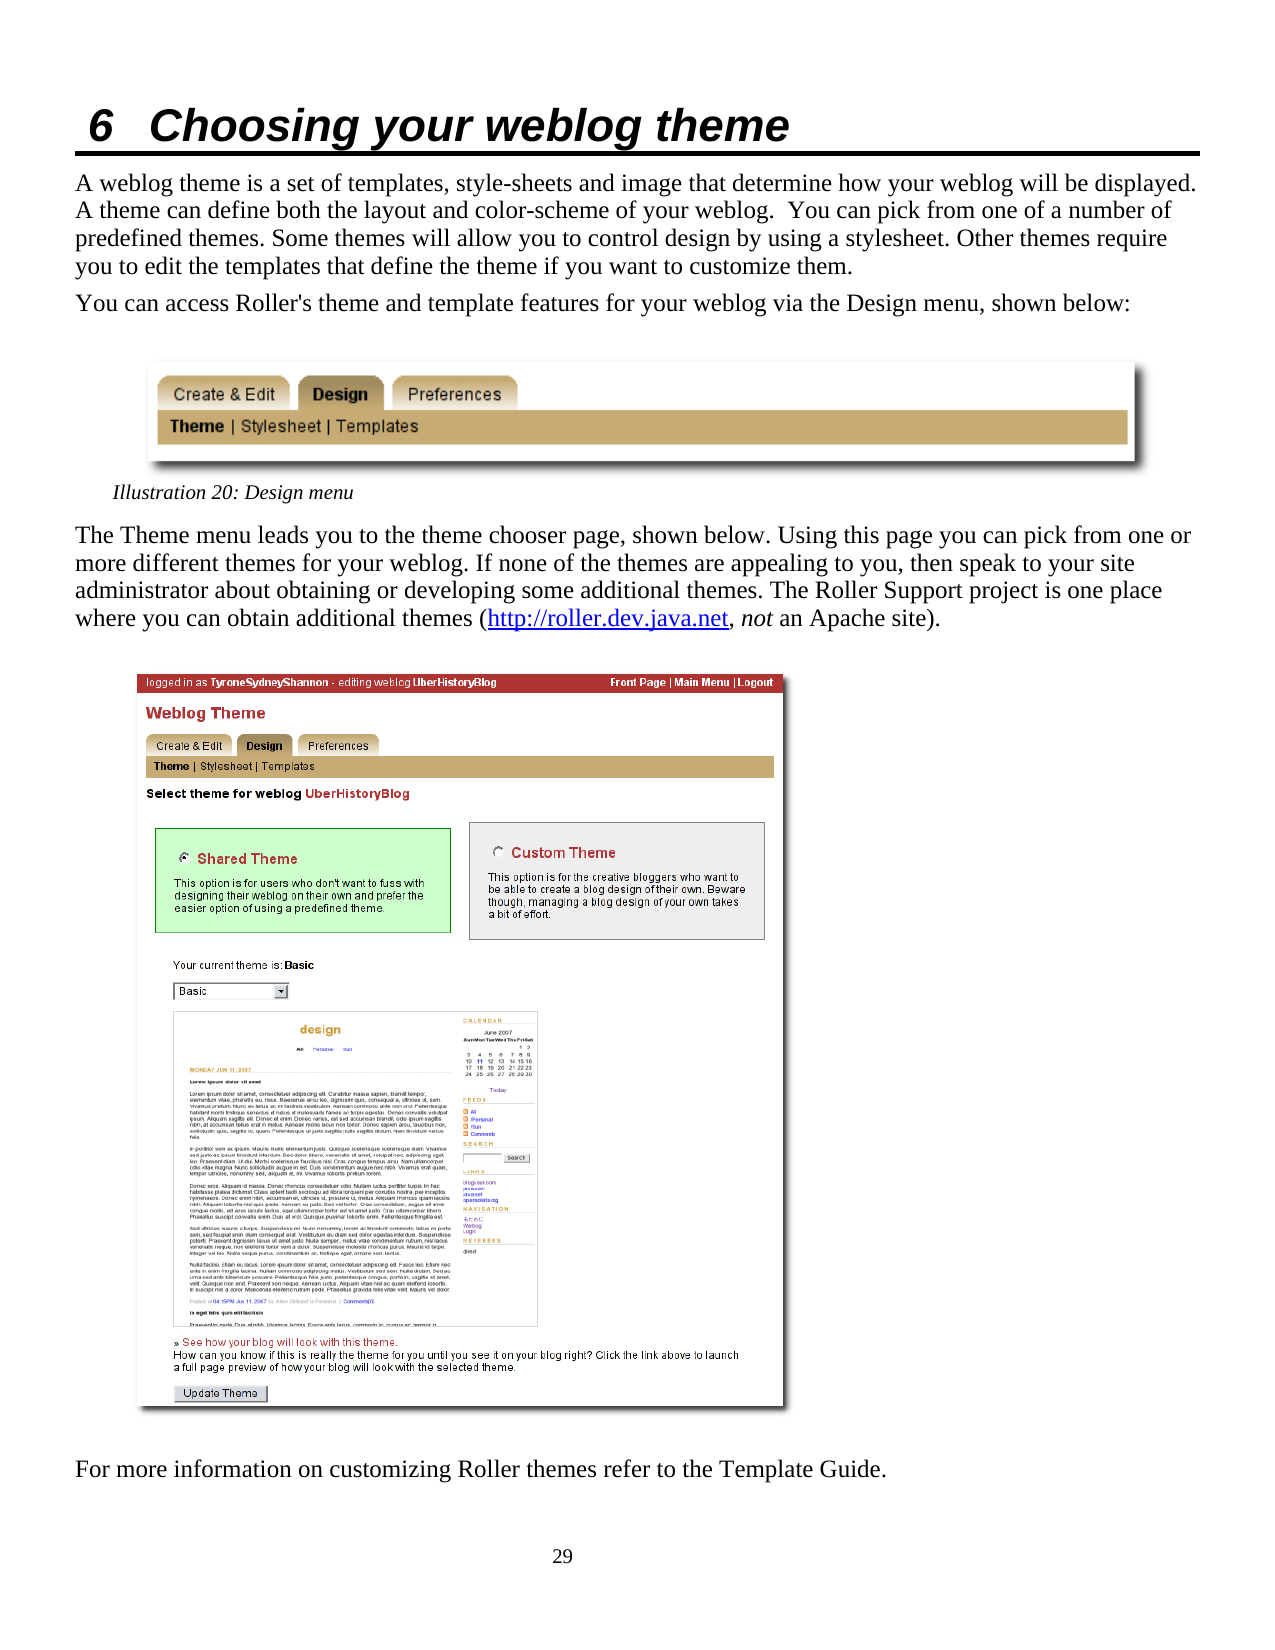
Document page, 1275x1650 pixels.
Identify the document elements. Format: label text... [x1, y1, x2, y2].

text [112, 318, 1147, 379]
subtitle Choosing your weblog theme [75, 100, 1200, 151]
picture [141, 355, 1156, 482]
picture [132, 669, 796, 1419]
text Illustration 20: Design menu [112, 379, 1147, 504]
text For more information on customizing Roller themes refer to the Template Guide. [75, 1455, 1200, 1482]
text A weblog theme is a set of templates, style-sheets and image that determine how your weblog will be displayed. A theme can define both the layout and color-scheme of your weblog. You can pick from one of a number of predefined themes. Some themes will allow you to control design by using a stylesheet. Other themes require you to edit the templates that define the theme if you want to customize them. [75, 169, 1200, 280]
text The Theme menu leads you to the theme chooser page, shown below. Using this page you can pick from one or more different themes for your weblog. If none of the themes are appealing to you, then speak to your site administrator about obtaining or developing some additional themes. The Roller Support project is one place where you can obtain additional themes (http://roller.dev.java.net, not an Apache site). [75, 325, 1200, 632]
text You can access Roller's theme and template features for your weblog via the Design menu, shown below: [75, 289, 1200, 316]
text [112, 504, 1147, 521]
